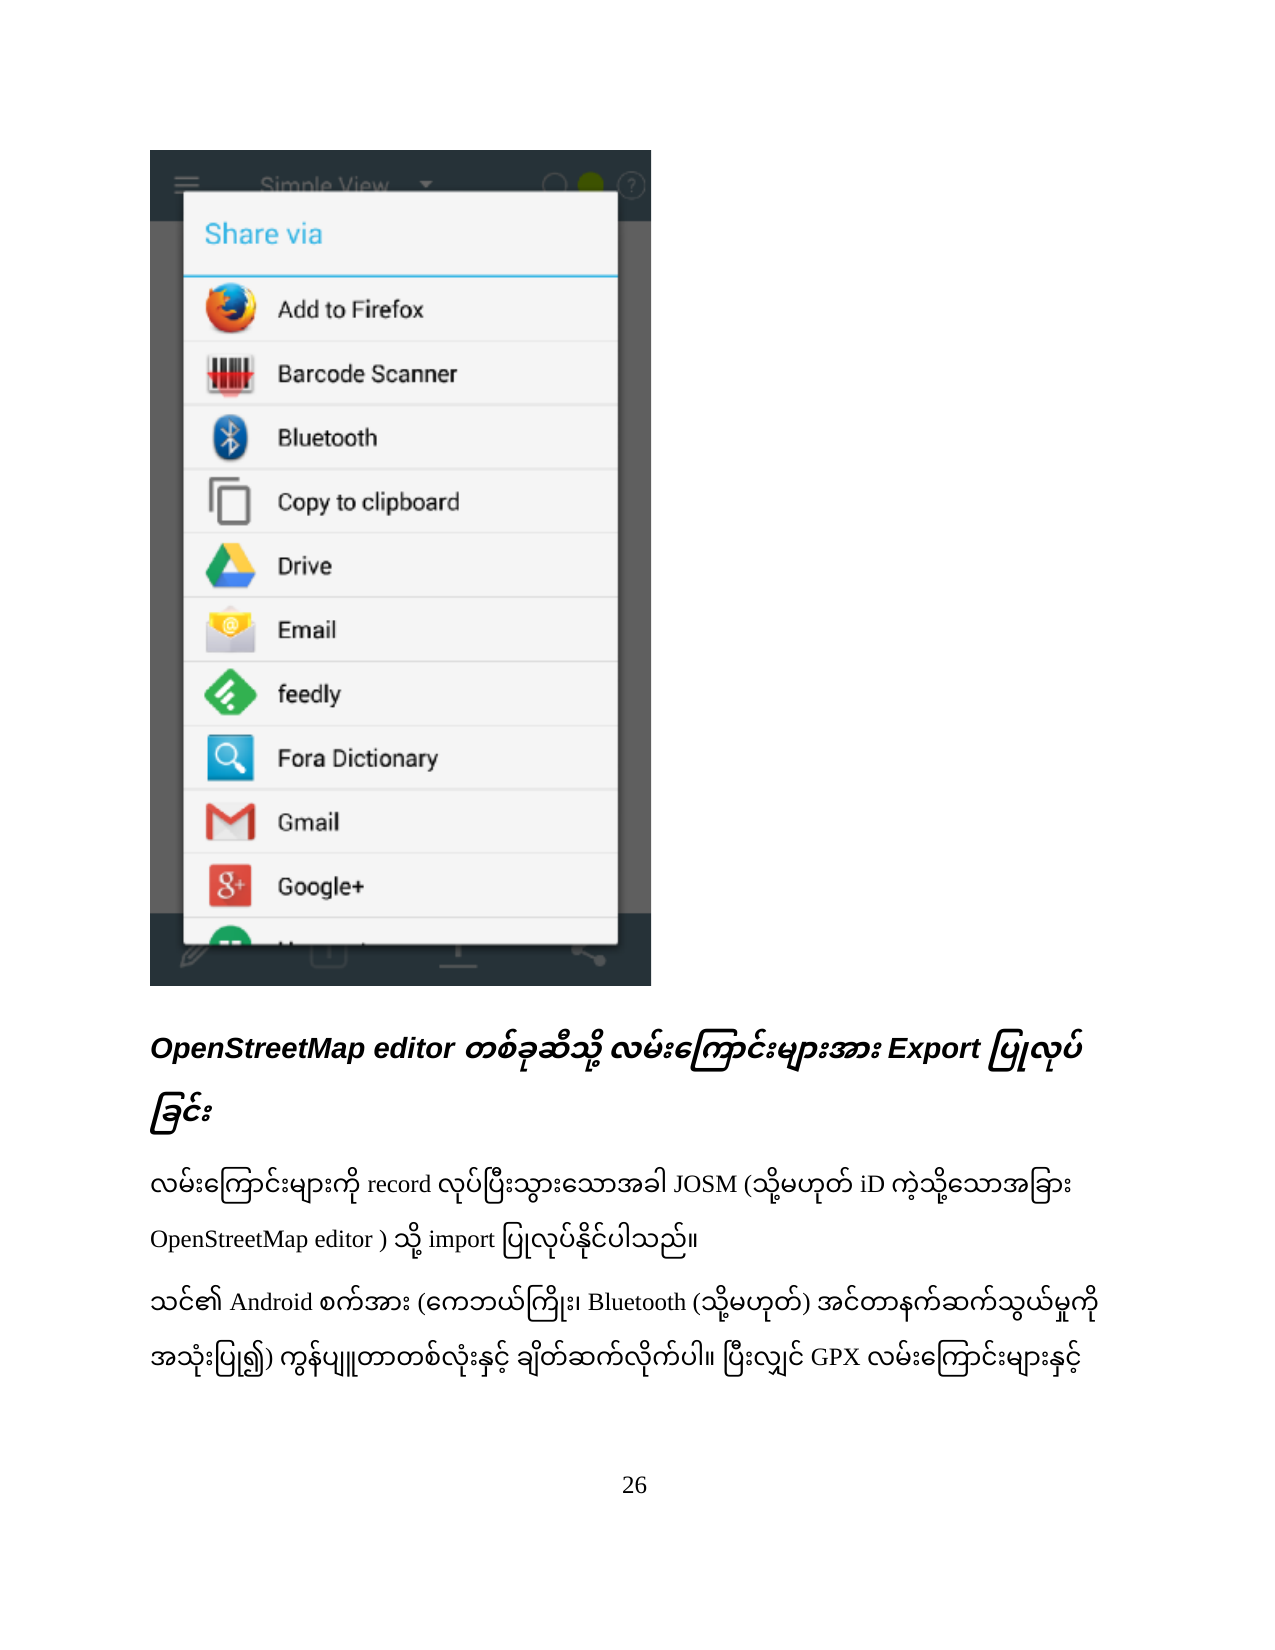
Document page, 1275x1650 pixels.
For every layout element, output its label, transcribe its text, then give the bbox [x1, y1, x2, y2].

text သင်၏ Android စက်အား (ကေဘယ်ကြိုး၊ Bluetooth (သို့မဟုတ်) အင်တာနက်ဆက်သွယ်မှုကို အသုံးပြု၍) ကွန်ပျူတာတစ်လုံးနှင့် ချိတ်ဆက်လိုက်ပါ။ ပြီးလျှင် GPX လမ်းကြောင်းများနှင့် [150, 1277, 1125, 1387]
text လမ်းကြောင်းများကို record လုပ်ပြီးသွားသောအခါ JOSM (သို့မဟုတ် iD ကဲ့သို့သောအခြား OpenStreetMap editor ) သို့ import ပြုလုပ်နိုင်ပါသည်။ [150, 1159, 1125, 1268]
picture [150, 150, 652, 986]
subtitle OpenStreetMap editor တစ်ခုဆီသို့ လမ်းကြောင်းများအား Export ပြုလုပ်ခြင်း [150, 1019, 1125, 1147]
